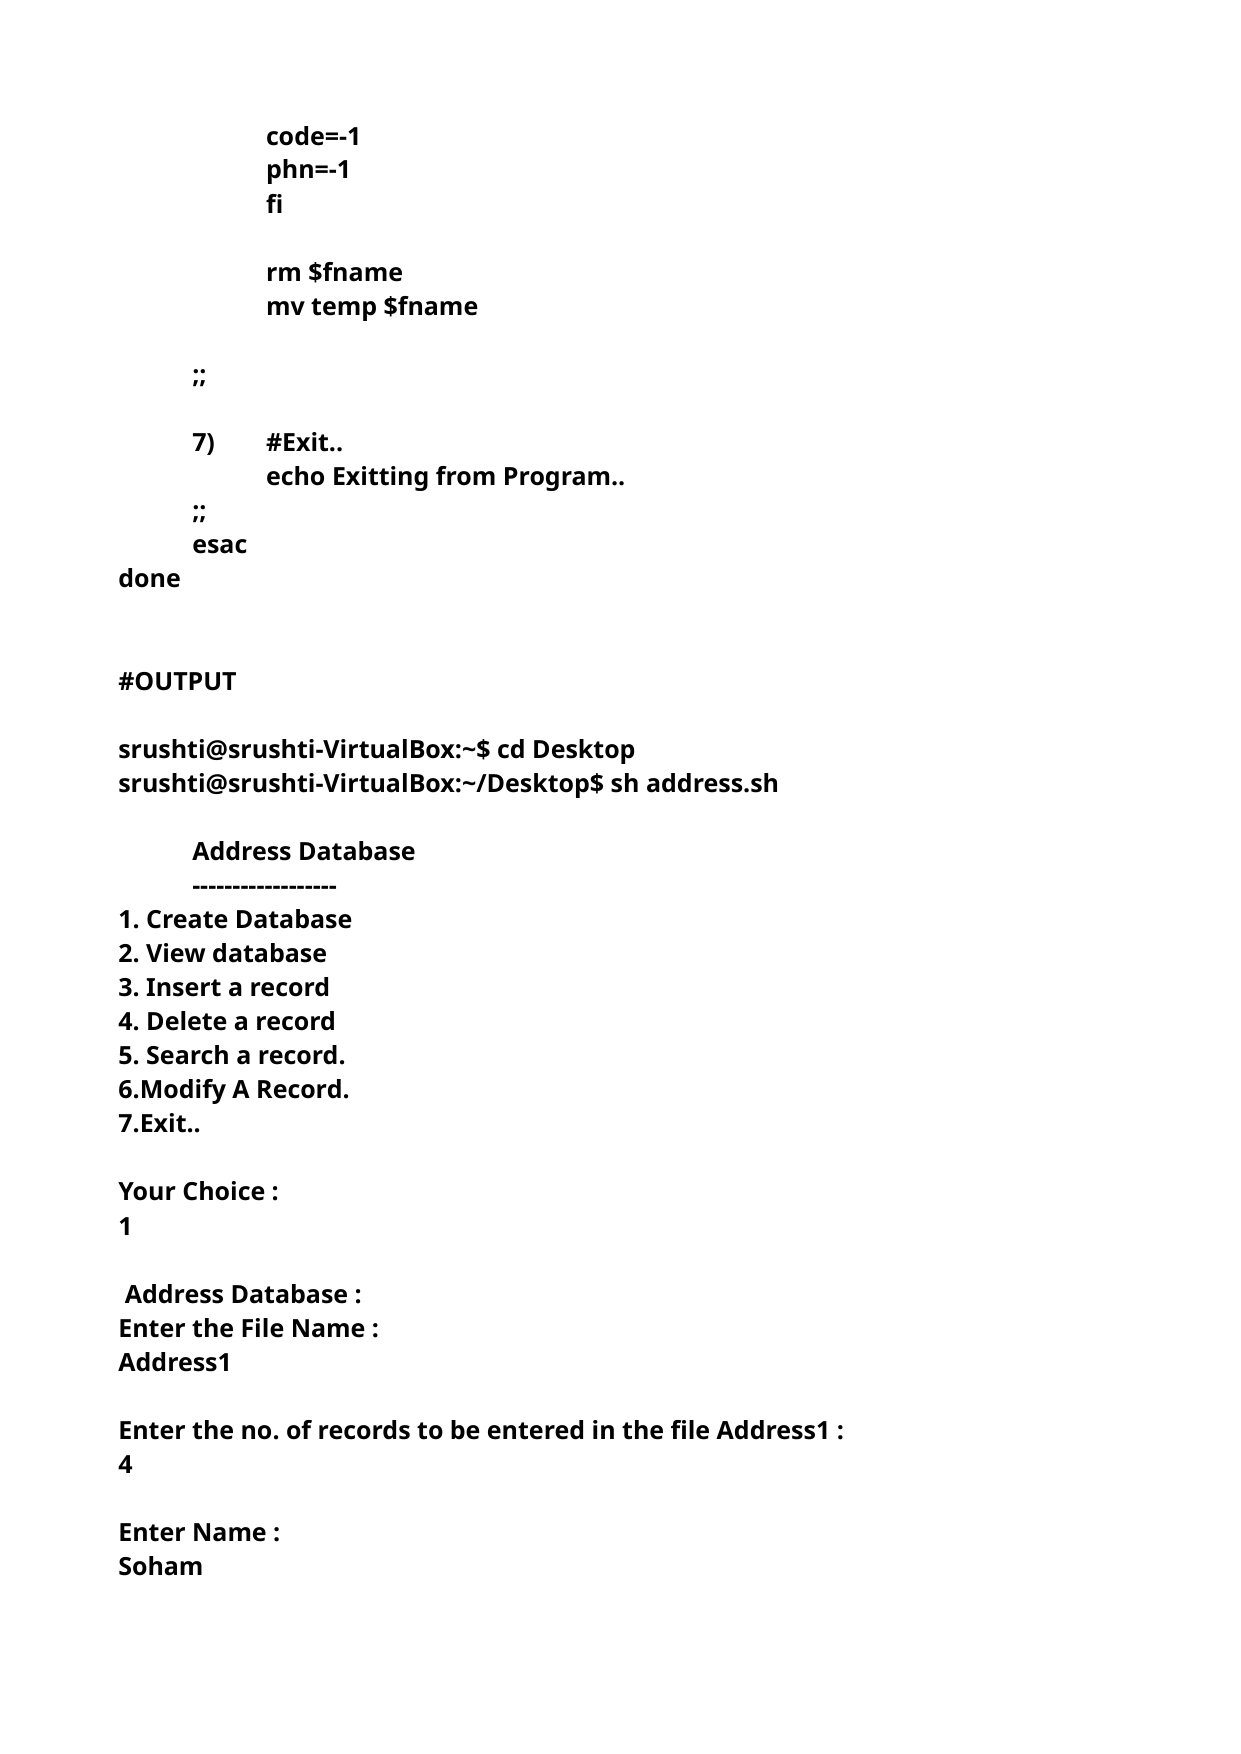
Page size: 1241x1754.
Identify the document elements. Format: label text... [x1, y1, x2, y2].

text ;; [118, 357, 1122, 391]
text #OUTPUT [118, 663, 1122, 697]
text ------------------ [118, 867, 1122, 902]
text code=-1 [118, 118, 1122, 152]
text fi [118, 186, 1122, 220]
text 7) #Exit.. [118, 425, 1122, 459]
text Address Database : [118, 1276, 1122, 1310]
text echo Exitting from Program.. [118, 459, 1122, 493]
text 3. Insert a record [118, 970, 1122, 1004]
text 2. View database [118, 936, 1122, 970]
text Enter the no. of records to be entered in the file Address1 : [118, 1412, 1122, 1447]
text Address1 [118, 1344, 1122, 1378]
text srushti@srushti-VirtualBox:~/Desktop$ sh address.sh [118, 765, 1122, 799]
text 4 [118, 1447, 1122, 1481]
text srushti@srushti-VirtualBox:~$ cd Desktop [118, 731, 1122, 765]
text mv temp $fname [118, 288, 1122, 322]
text Address Database [118, 833, 1122, 867]
text 1. Create Database [118, 902, 1122, 936]
text 1 [118, 1208, 1122, 1242]
text rm $fname [118, 254, 1122, 288]
text Enter the File Name : [118, 1310, 1122, 1344]
text 6.Modify A Record. [118, 1072, 1122, 1106]
text Your Choice : [118, 1174, 1122, 1208]
text 7.Exit.. [118, 1106, 1122, 1140]
text 5. Search a record. [118, 1038, 1122, 1072]
text ;; [118, 493, 1122, 527]
text Enter Name : [118, 1515, 1122, 1549]
text Soham [118, 1549, 1122, 1583]
text esac [118, 527, 1122, 561]
text done [118, 561, 1122, 595]
text phn=-1 [118, 152, 1122, 186]
text 4. Delete a record [118, 1004, 1122, 1038]
